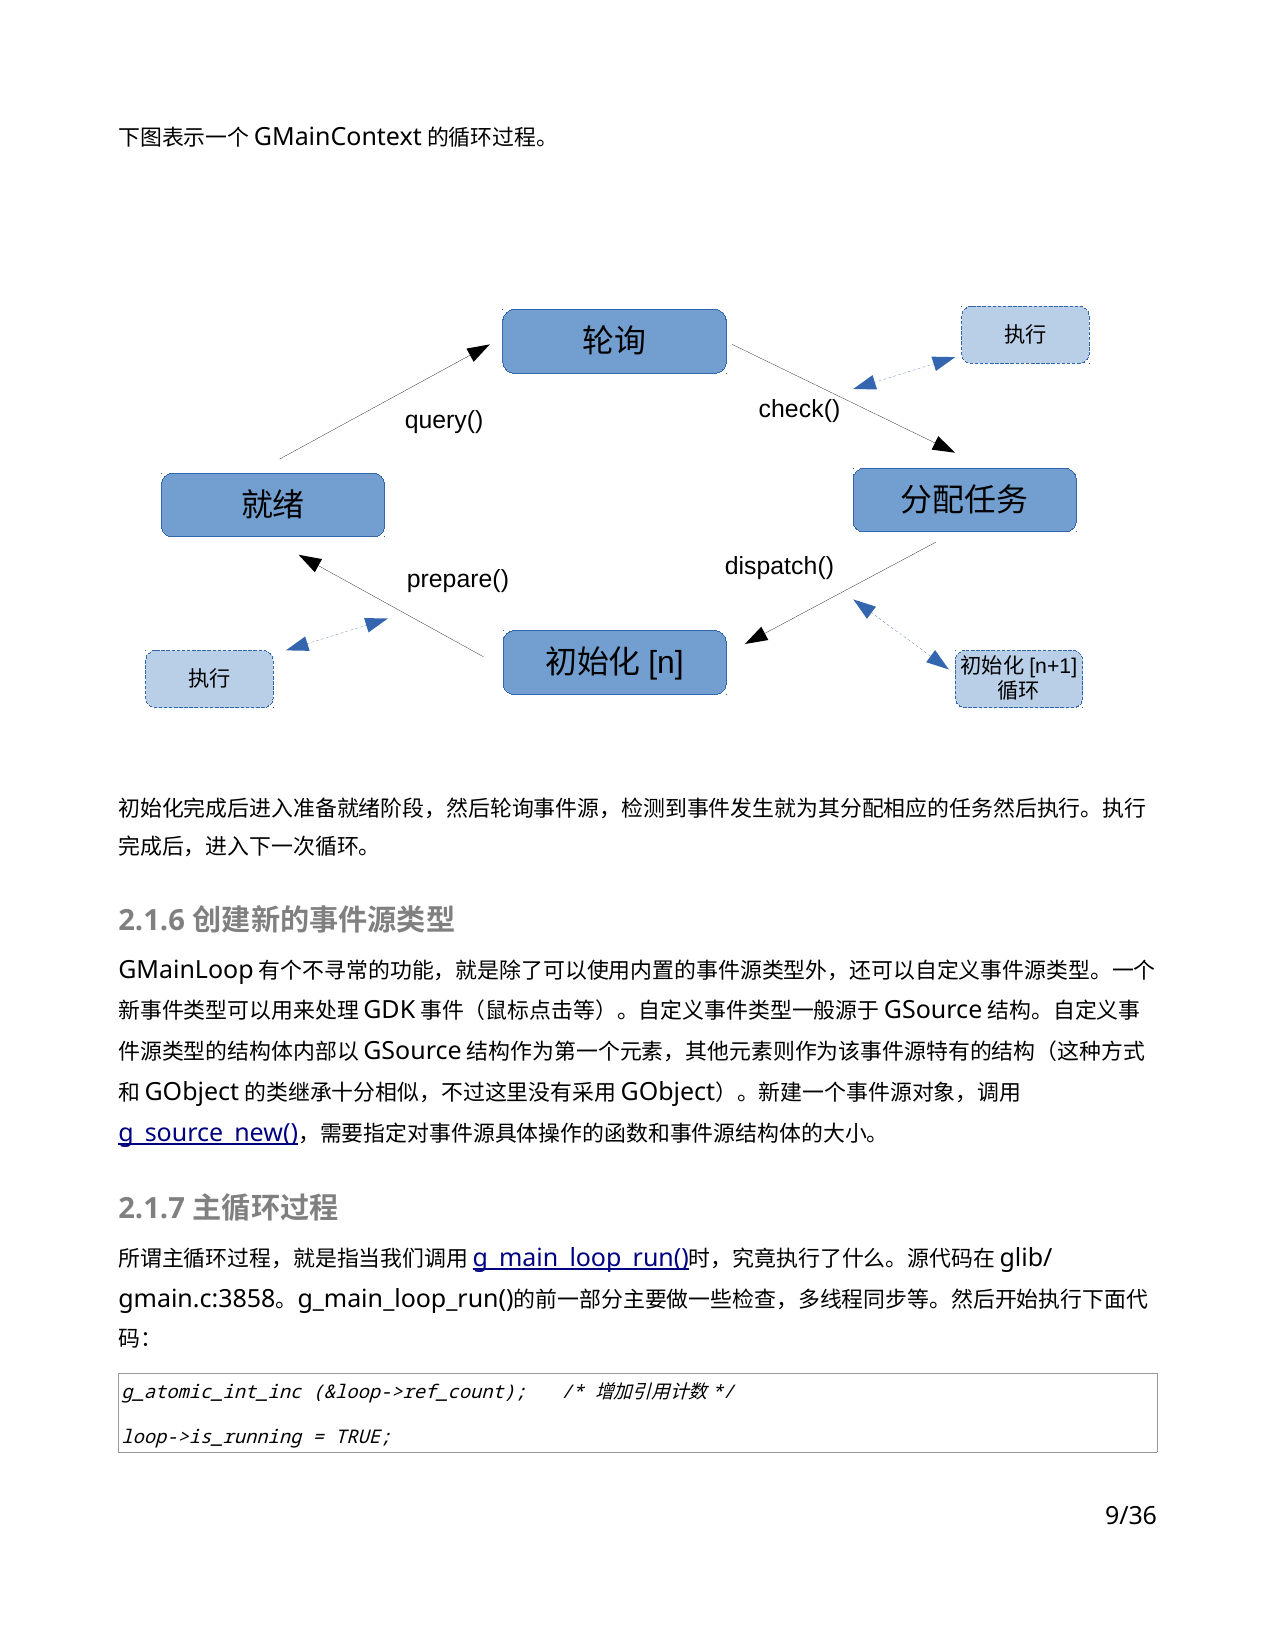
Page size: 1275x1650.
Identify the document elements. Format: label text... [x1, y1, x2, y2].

text 下图表示一个GMainContext的循环过程。 [118, 118, 1157, 152]
text loop->is_running = TRUE; [119, 1420, 1157, 1452]
subtitle 2.1.6 创建新的事件源类型 [118, 896, 1157, 939]
text GMainLoop有个不寻常的功能，就是除了可以使用内置的事件源类型外，还可以自定义事件源类型。一个新事件类型可以用来处理GDK事件（鼠标点击等）。自定义事件类型一般源于GSource结构。自定义事件源类型的结构体内部以GSource结构作为第一个元素，其他元素则作为该事件源特有的结构（这种方式和GObject的类继承十分相似，不过这里没有采用GObject）。新建一个事件源对象，调用g_source_new()，需要指定对事件源具体操作的函数和事件源结构体的大小。 [118, 951, 1157, 1149]
subtitle 2.1.7 主循环过程 [118, 1184, 1157, 1227]
text g_atomic_int_inc (&loop->ref_count); /* 增加引用计数 */ [119, 1374, 1157, 1403]
text 初始化完成后进入准备就绪阶段，然后轮询事件源，检测到事件发生就为其分配相应的任务然后执行。执行完成后，进入下一次循环。 [118, 229, 1157, 861]
text 所谓主循环过程，就是指当我们调用g_main_loop_run()时，究竟执行了什么。源代码在glib/gmain.c:3858。g_main_loop_run()的前一部分主要做一些检查，多线程同步等。然后开始执行下面代码： [118, 1239, 1157, 1352]
